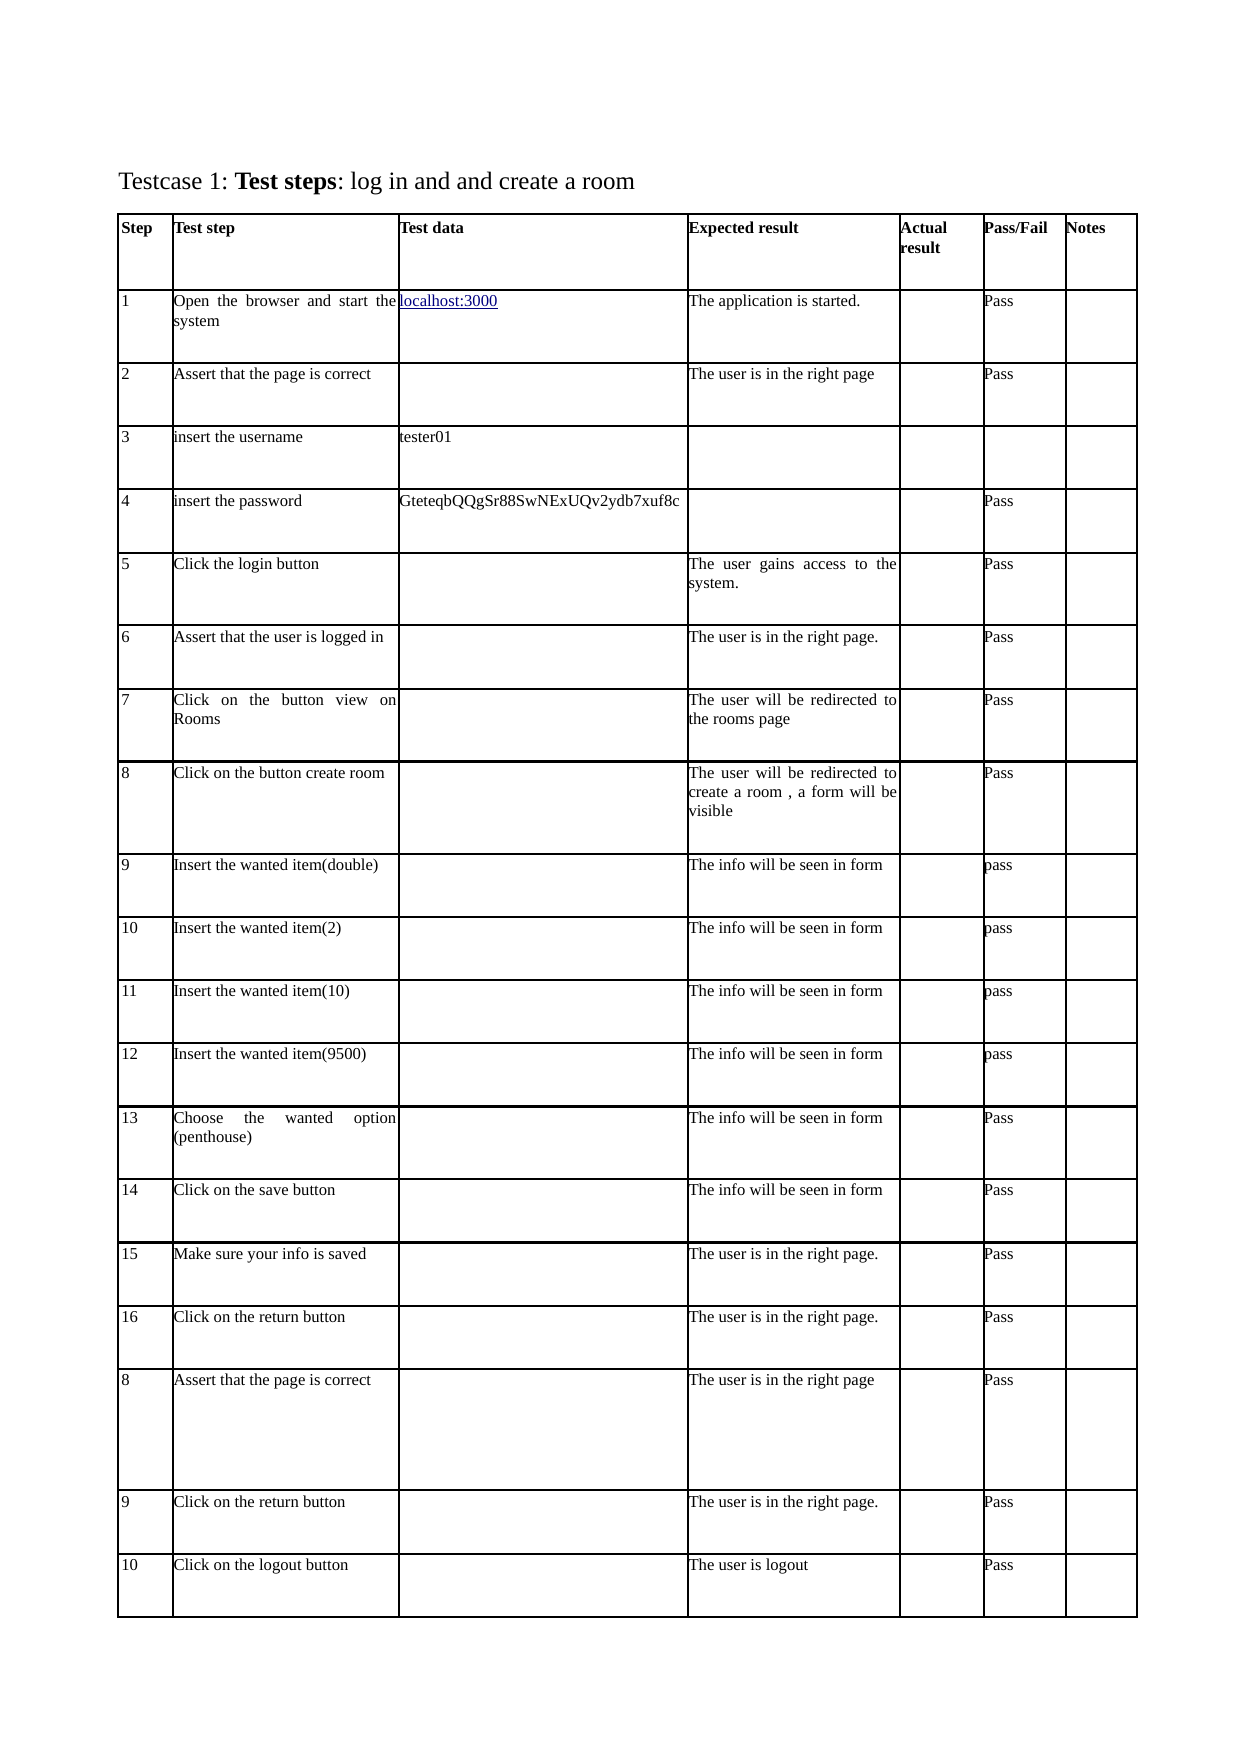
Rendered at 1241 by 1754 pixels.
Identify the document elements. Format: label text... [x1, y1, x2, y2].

table_cell 8 [119, 1370, 172, 1489]
table_cell [400, 763, 687, 852]
table_cell [400, 1108, 687, 1178]
table_cell Pass [985, 690, 1065, 760]
table_cell Click on the button view on Rooms [174, 690, 398, 760]
table_header Pass/Fail [985, 215, 1065, 289]
table_cell [901, 490, 983, 552]
table_cell The user is in the right page [689, 364, 899, 425]
table_cell [901, 1555, 983, 1616]
table_cell [901, 1491, 983, 1552]
table_cell pass [985, 981, 1065, 1042]
table_cell 11 [119, 981, 172, 1042]
table_cell The user will be redirected to create a room , a form will be visible [689, 763, 899, 852]
table_header Test step [174, 215, 398, 289]
table_cell Make sure your info is saved [174, 1244, 398, 1304]
table_cell The info will be seen in form [689, 981, 899, 1042]
table_cell Pass [985, 763, 1065, 852]
table_cell [400, 1244, 687, 1304]
table_cell Click the login button [174, 554, 398, 624]
table_cell [1067, 554, 1136, 624]
table_cell The user is in the right page. [689, 1491, 899, 1552]
table_cell Assert that the user is logged in [174, 626, 398, 688]
table_cell [901, 1180, 983, 1241]
table_cell pass [985, 918, 1065, 979]
table_cell [901, 1244, 983, 1304]
table_cell insert the username [174, 427, 398, 488]
table_cell Click on the return button [174, 1307, 398, 1368]
table_cell [400, 1370, 687, 1489]
table_cell pass [985, 855, 1065, 916]
table_cell [901, 364, 983, 425]
table_cell 5 [119, 554, 172, 624]
table_cell Pass [985, 1555, 1065, 1616]
table_cell tester01 [400, 427, 687, 488]
table_cell [400, 554, 687, 624]
table_cell [1067, 1370, 1136, 1489]
table_cell [400, 1180, 687, 1241]
table_cell [1067, 427, 1136, 488]
table_cell Click on the logout button [174, 1555, 398, 1616]
table_cell [1067, 981, 1136, 1042]
table_cell [1067, 1180, 1136, 1241]
table_cell 1 [119, 291, 172, 362]
table_cell Pass [985, 1180, 1065, 1241]
table_cell The info will be seen in form [689, 1180, 899, 1241]
table_cell [901, 291, 983, 362]
table_header Notes [1067, 215, 1136, 289]
table_cell [901, 626, 983, 688]
table_cell [400, 1491, 687, 1552]
table_cell Click on the button create room [174, 763, 398, 852]
table_cell 6 [119, 626, 172, 688]
text Testcase 1: Test steps: log in and and create a room [118, 166, 1122, 194]
table_cell [400, 918, 687, 979]
table_cell [1067, 626, 1136, 688]
table_cell [1067, 690, 1136, 760]
table_cell Assert that the page is correct [174, 1370, 398, 1489]
table_cell The info will be seen in form [689, 855, 899, 916]
table_cell 12 [119, 1044, 172, 1105]
table_cell [1067, 1307, 1136, 1368]
table_cell Pass [985, 1244, 1065, 1304]
table_cell 3 [119, 427, 172, 488]
table_cell 13 [119, 1108, 172, 1178]
table_cell [901, 1370, 983, 1489]
table_cell 9 [119, 1491, 172, 1552]
table_cell The user gains access to the system. [689, 554, 899, 624]
table_cell 16 [119, 1307, 172, 1368]
table_cell [400, 1307, 687, 1368]
table_cell 14 [119, 1180, 172, 1241]
table_cell Pass [985, 1108, 1065, 1178]
table_header Expected result [689, 215, 899, 289]
table_cell Pass [985, 626, 1065, 688]
table_cell [901, 427, 983, 488]
table_cell [1067, 855, 1136, 916]
table_cell [901, 1307, 983, 1368]
table_cell 15 [119, 1244, 172, 1304]
table_cell Pass [985, 554, 1065, 624]
table_cell [1067, 364, 1136, 425]
table_cell Choose the wanted option (penthouse) [174, 1108, 398, 1178]
table_cell [400, 364, 687, 425]
table_cell [1067, 490, 1136, 552]
table_cell [400, 981, 687, 1042]
table_cell Pass [985, 1491, 1065, 1552]
table_cell Open the browser and start the system [174, 291, 398, 362]
table_cell 8 [119, 763, 172, 852]
table_cell [1067, 1491, 1136, 1552]
table_cell Insert the wanted item(2) [174, 918, 398, 979]
table_cell [901, 1044, 983, 1105]
table_cell localhost:3000 [400, 291, 687, 362]
table_cell 10 [119, 1555, 172, 1616]
table_cell [400, 690, 687, 760]
table_cell The user is logout [689, 1555, 899, 1616]
table_cell [901, 855, 983, 916]
table_cell [1067, 1108, 1136, 1178]
table_cell [1067, 1044, 1136, 1105]
table_cell The info will be seen in form [689, 918, 899, 979]
table_header Test data [400, 215, 687, 289]
table_cell Assert that the page is correct [174, 364, 398, 425]
table_cell The user will be redirected to the rooms page [689, 690, 899, 760]
table_cell GteteqbQQgSr88SwNExUQv2ydb7xuf8c [400, 490, 687, 552]
table_cell [901, 981, 983, 1042]
table_cell pass [985, 1044, 1065, 1105]
table_cell [400, 1555, 687, 1616]
table_cell Click on the save button [174, 1180, 398, 1241]
table_cell [901, 918, 983, 979]
table_cell [689, 427, 899, 488]
table_cell The user is in the right page. [689, 626, 899, 688]
table_cell [901, 554, 983, 624]
table_cell Insert the wanted item(10) [174, 981, 398, 1042]
table_header Actual result [901, 215, 983, 289]
table_cell [1067, 291, 1136, 362]
table_cell [985, 427, 1065, 488]
table_cell The info will be seen in form [689, 1044, 899, 1105]
table_cell 2 [119, 364, 172, 425]
table_cell insert the password [174, 490, 398, 552]
table_header Step [119, 215, 172, 289]
table_cell 10 [119, 918, 172, 979]
table_cell The info will be seen in form [689, 1108, 899, 1178]
table_cell The user is in the right page [689, 1370, 899, 1489]
table_cell [689, 490, 899, 552]
table_cell Click on the return button [174, 1491, 398, 1552]
table_cell Pass [985, 490, 1065, 552]
table_cell [1067, 1244, 1136, 1304]
table_cell The application is started. [689, 291, 899, 362]
table_cell [901, 690, 983, 760]
table_cell Insert the wanted item(9500) [174, 1044, 398, 1105]
table_cell Pass [985, 364, 1065, 425]
table_cell The user is in the right page. [689, 1244, 899, 1304]
table_cell [901, 1108, 983, 1178]
table_cell [1067, 763, 1136, 852]
table_cell 7 [119, 690, 172, 760]
table_cell The user is in the right page. [689, 1307, 899, 1368]
table_cell [400, 626, 687, 688]
table_cell Pass [985, 1370, 1065, 1489]
table_cell Insert the wanted item(double) [174, 855, 398, 916]
table_cell [901, 763, 983, 852]
table_cell 4 [119, 490, 172, 552]
table_cell [1067, 1555, 1136, 1616]
table_cell [1067, 918, 1136, 979]
table_cell 9 [119, 855, 172, 916]
table_cell Pass [985, 1307, 1065, 1368]
table_cell [400, 855, 687, 916]
table_cell [400, 1044, 687, 1105]
table_cell Pass [985, 291, 1065, 362]
